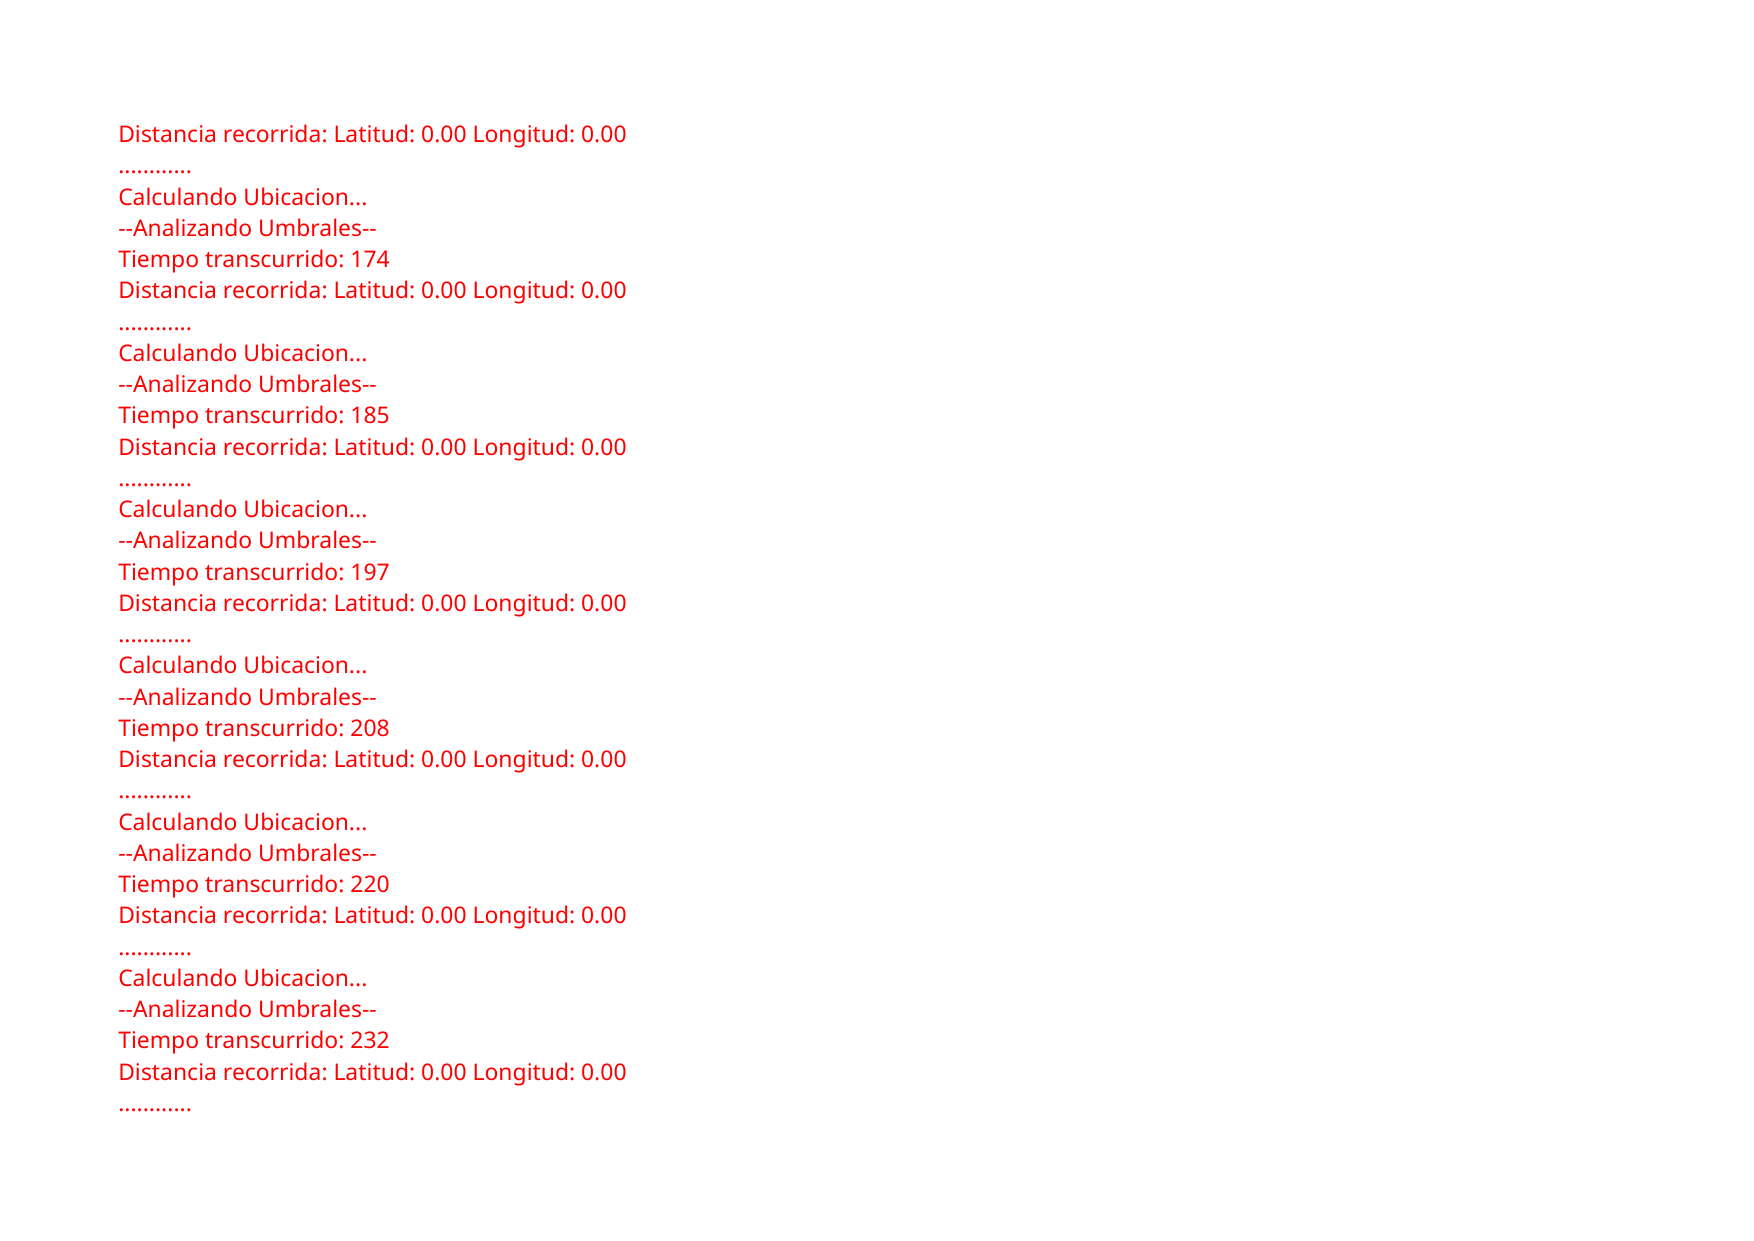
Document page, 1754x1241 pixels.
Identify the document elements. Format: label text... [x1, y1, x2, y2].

text Tiempo transcurrido: 197 [118, 556, 1636, 587]
text Calculando Ubicacion... [118, 806, 1636, 837]
text Tiempo transcurrido: 185 [118, 399, 1636, 431]
text --Analizando Umbrales-- [118, 993, 1636, 1024]
text Tiempo transcurrido: 208 [118, 712, 1636, 743]
text Tiempo transcurrido: 220 [118, 868, 1636, 899]
text Tiempo transcurrido: 174 [118, 243, 1636, 274]
text Tiempo transcurrido: 232 [118, 1024, 1636, 1056]
text Distancia recorrida: Latitud: 0.00 Longitud: 0.00 [118, 274, 1636, 306]
text ............ [118, 618, 1636, 649]
text ............ [118, 1087, 1636, 1118]
text Distancia recorrida: Latitud: 0.00 Longitud: 0.00 [118, 743, 1636, 774]
text Calculando Ubicacion... [118, 181, 1636, 212]
text Calculando Ubicacion... [118, 962, 1636, 993]
text Calculando Ubicacion... [118, 337, 1636, 368]
text ............ [118, 149, 1636, 181]
text ............ [118, 306, 1636, 337]
text --Analizando Umbrales-- [118, 212, 1636, 243]
text Distancia recorrida: Latitud: 0.00 Longitud: 0.00 [118, 118, 1636, 149]
text --Analizando Umbrales-- [118, 368, 1636, 399]
text --Analizando Umbrales-- [118, 681, 1636, 712]
text Calculando Ubicacion... [118, 493, 1636, 524]
text Distancia recorrida: Latitud: 0.00 Longitud: 0.00 [118, 431, 1636, 462]
text Distancia recorrida: Latitud: 0.00 Longitud: 0.00 [118, 587, 1636, 618]
text Distancia recorrida: Latitud: 0.00 Longitud: 0.00 [118, 899, 1636, 931]
text --Analizando Umbrales-- [118, 524, 1636, 556]
text --Analizando Umbrales-- [118, 837, 1636, 868]
text ............ [118, 774, 1636, 806]
text ............ [118, 462, 1636, 493]
text ............ [118, 931, 1636, 962]
text Calculando Ubicacion... [118, 649, 1636, 681]
text Distancia recorrida: Latitud: 0.00 Longitud: 0.00 [118, 1056, 1636, 1087]
